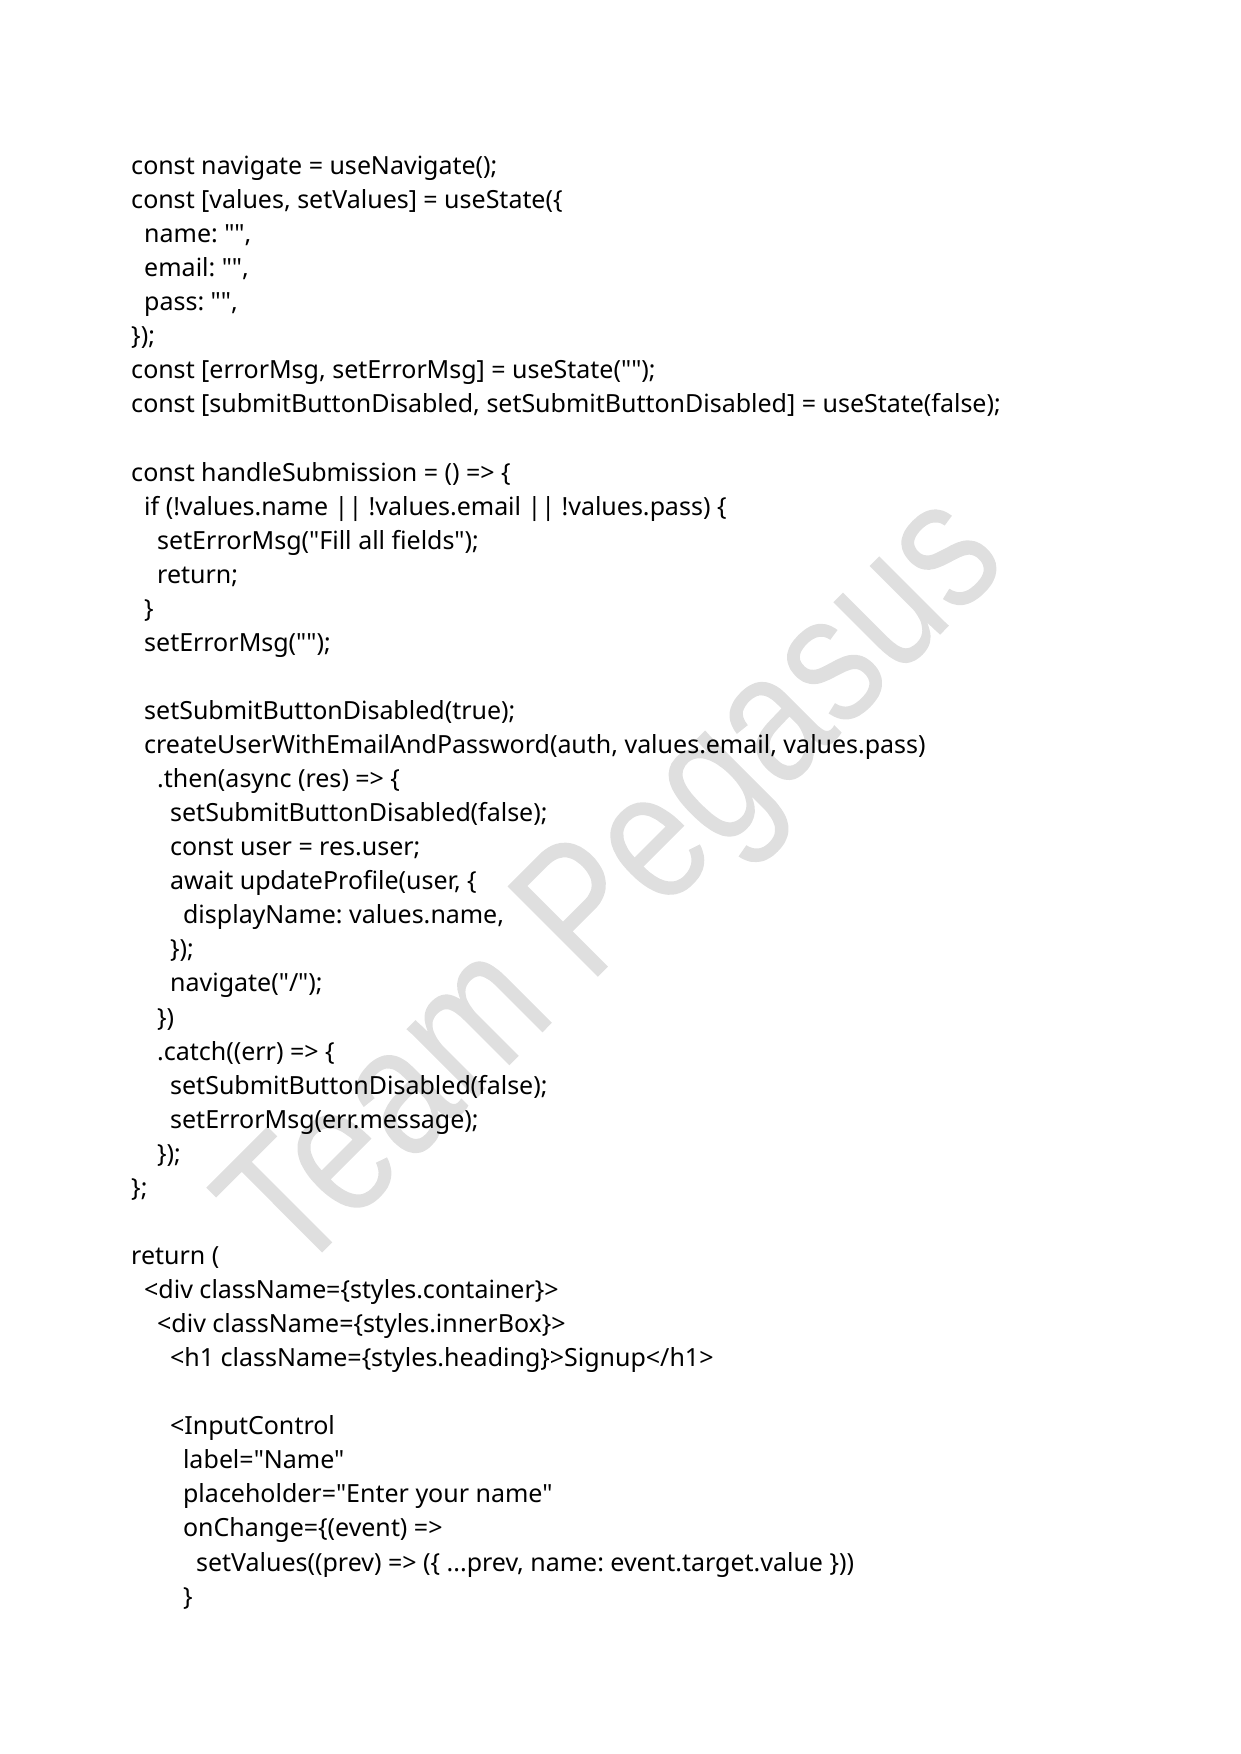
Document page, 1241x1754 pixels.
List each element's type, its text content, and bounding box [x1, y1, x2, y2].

text [649, 829, 774, 863]
text const handleSubmission = () => { [118, 454, 1122, 488]
text label="Name" [118, 1442, 1122, 1476]
text }; [118, 1169, 271, 1203]
text const [submitButtonDisabled, setSubmitButtonDisabled] = useState(false); [118, 386, 1122, 420]
text email: "", [118, 250, 1122, 284]
text [915, 522, 1122, 556]
text displayName: values.name, [118, 897, 551, 931]
text [253, 1135, 303, 1169]
text [435, 1033, 1122, 1067]
text [800, 624, 889, 658]
text name: "", [118, 216, 1122, 250]
text [260, 1169, 337, 1203]
text setSubmitButtonDisabled(false); [414, 1067, 1122, 1101]
text }); [118, 318, 1122, 352]
text setSubmitButtonDisabled(false); [118, 1067, 365, 1101]
text const user = res.user; [118, 829, 620, 863]
text const navigate = useNavigate(); [118, 148, 1122, 182]
text <div className={styles.innerBox}> [118, 1306, 1122, 1340]
text [375, 1169, 1122, 1203]
text [988, 556, 1122, 590]
text return; [118, 556, 892, 590]
text setSubmitButtonDisabled(true); [118, 693, 739, 727]
text pass: "", [118, 284, 1122, 318]
text <div className={styles.container}> [118, 1272, 1122, 1306]
text [683, 761, 743, 795]
text [540, 897, 586, 920]
text [787, 693, 1122, 727]
text <h1 className={styles.heading}>Signup</h1> [118, 1340, 1122, 1374]
text const [errorMsg, setErrorMsg] = useState(""); [118, 352, 1122, 386]
text [530, 999, 1122, 1033]
text } [118, 590, 921, 624]
text createUserWithEmailAndPassword(auth, values.email, values.pass) [813, 727, 1122, 761]
text setValues((prev) => ({ ...prev, name: event.target.value })) [118, 1544, 1122, 1578]
text .then(async (res) => { [118, 761, 675, 795]
text [343, 1135, 1122, 1169]
text [748, 799, 774, 829]
text [311, 1135, 351, 1169]
text }); [118, 1135, 257, 1169]
text const [values, setValues] = useState({ [118, 182, 1122, 216]
text [694, 795, 746, 822]
text setSubmitButtonDisabled(false); [118, 795, 707, 829]
text [880, 556, 983, 590]
text createUserWithEmailAndPassword(auth, values.email, values.pass) [118, 727, 763, 761]
text onChange={(event) => [118, 1510, 1122, 1544]
text [914, 590, 1122, 624]
text [737, 761, 1122, 795]
text if (!values.name || !values.email || !values.pass) { [118, 488, 1122, 522]
text [574, 931, 1122, 965]
text return ( [118, 1238, 1122, 1272]
text }); [118, 931, 585, 965]
text [876, 624, 922, 648]
text setErrorMsg("Fill all fields"); [118, 522, 910, 556]
text [921, 624, 1122, 658]
text [332, 1169, 378, 1194]
text [600, 863, 1122, 897]
text [468, 999, 542, 1033]
text setErrorMsg(err.message); [397, 1101, 431, 1135]
text [493, 965, 1122, 999]
text } [118, 1578, 1122, 1612]
text <InputControl [118, 1408, 1122, 1442]
text [624, 829, 662, 856]
text [529, 863, 591, 897]
text setErrorMsg(err.message); [440, 1101, 1122, 1135]
text navigate("/"); [118, 965, 467, 999]
text [743, 696, 780, 727]
text setSubmitButtonDisabled(false); [373, 1069, 407, 1101]
text }) [118, 999, 433, 1033]
text [433, 1010, 476, 1033]
text setErrorMsg(err.message); [118, 1101, 389, 1135]
text setErrorMsg(""); [118, 624, 813, 658]
text placeholder="Enter your name" [118, 1476, 1122, 1510]
text [771, 795, 1122, 829]
text [757, 829, 1122, 863]
text [575, 897, 1122, 931]
text await updateProfile(user, { [118, 863, 529, 897]
text .catch((err) => { [118, 1033, 443, 1067]
text [466, 977, 508, 999]
